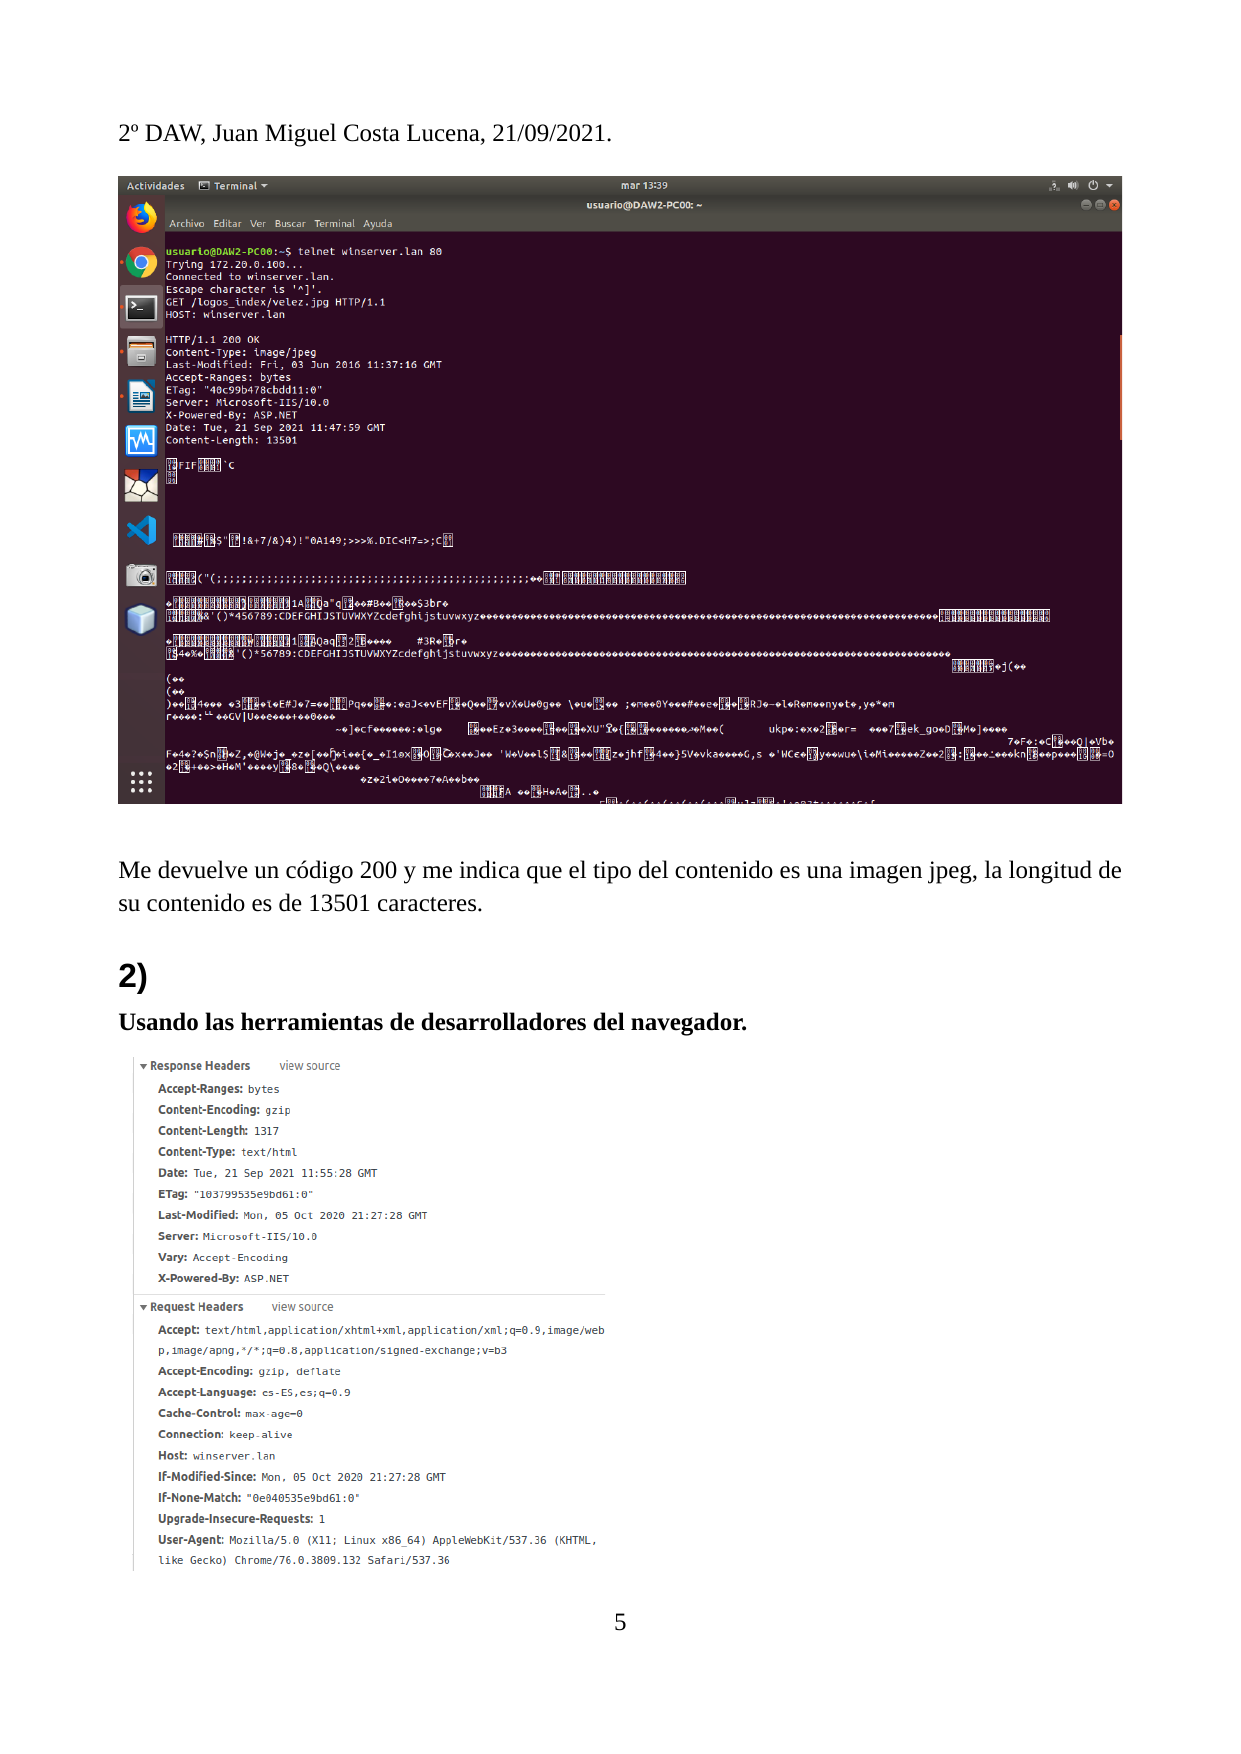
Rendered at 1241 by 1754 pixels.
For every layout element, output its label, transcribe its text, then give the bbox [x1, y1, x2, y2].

subtitle 2) [118, 956, 1122, 995]
text Me devuelve un código 200 y me indica que el tipo del contenido es una imagen jpeg, la longitud de su contenido es de 13501 caracteres. [118, 855, 1122, 917]
picture [118, 176, 1123, 804]
text Usando las herramientas de desarrolladores del navegador. [118, 1007, 1122, 1036]
picture [132, 1057, 605, 1571]
